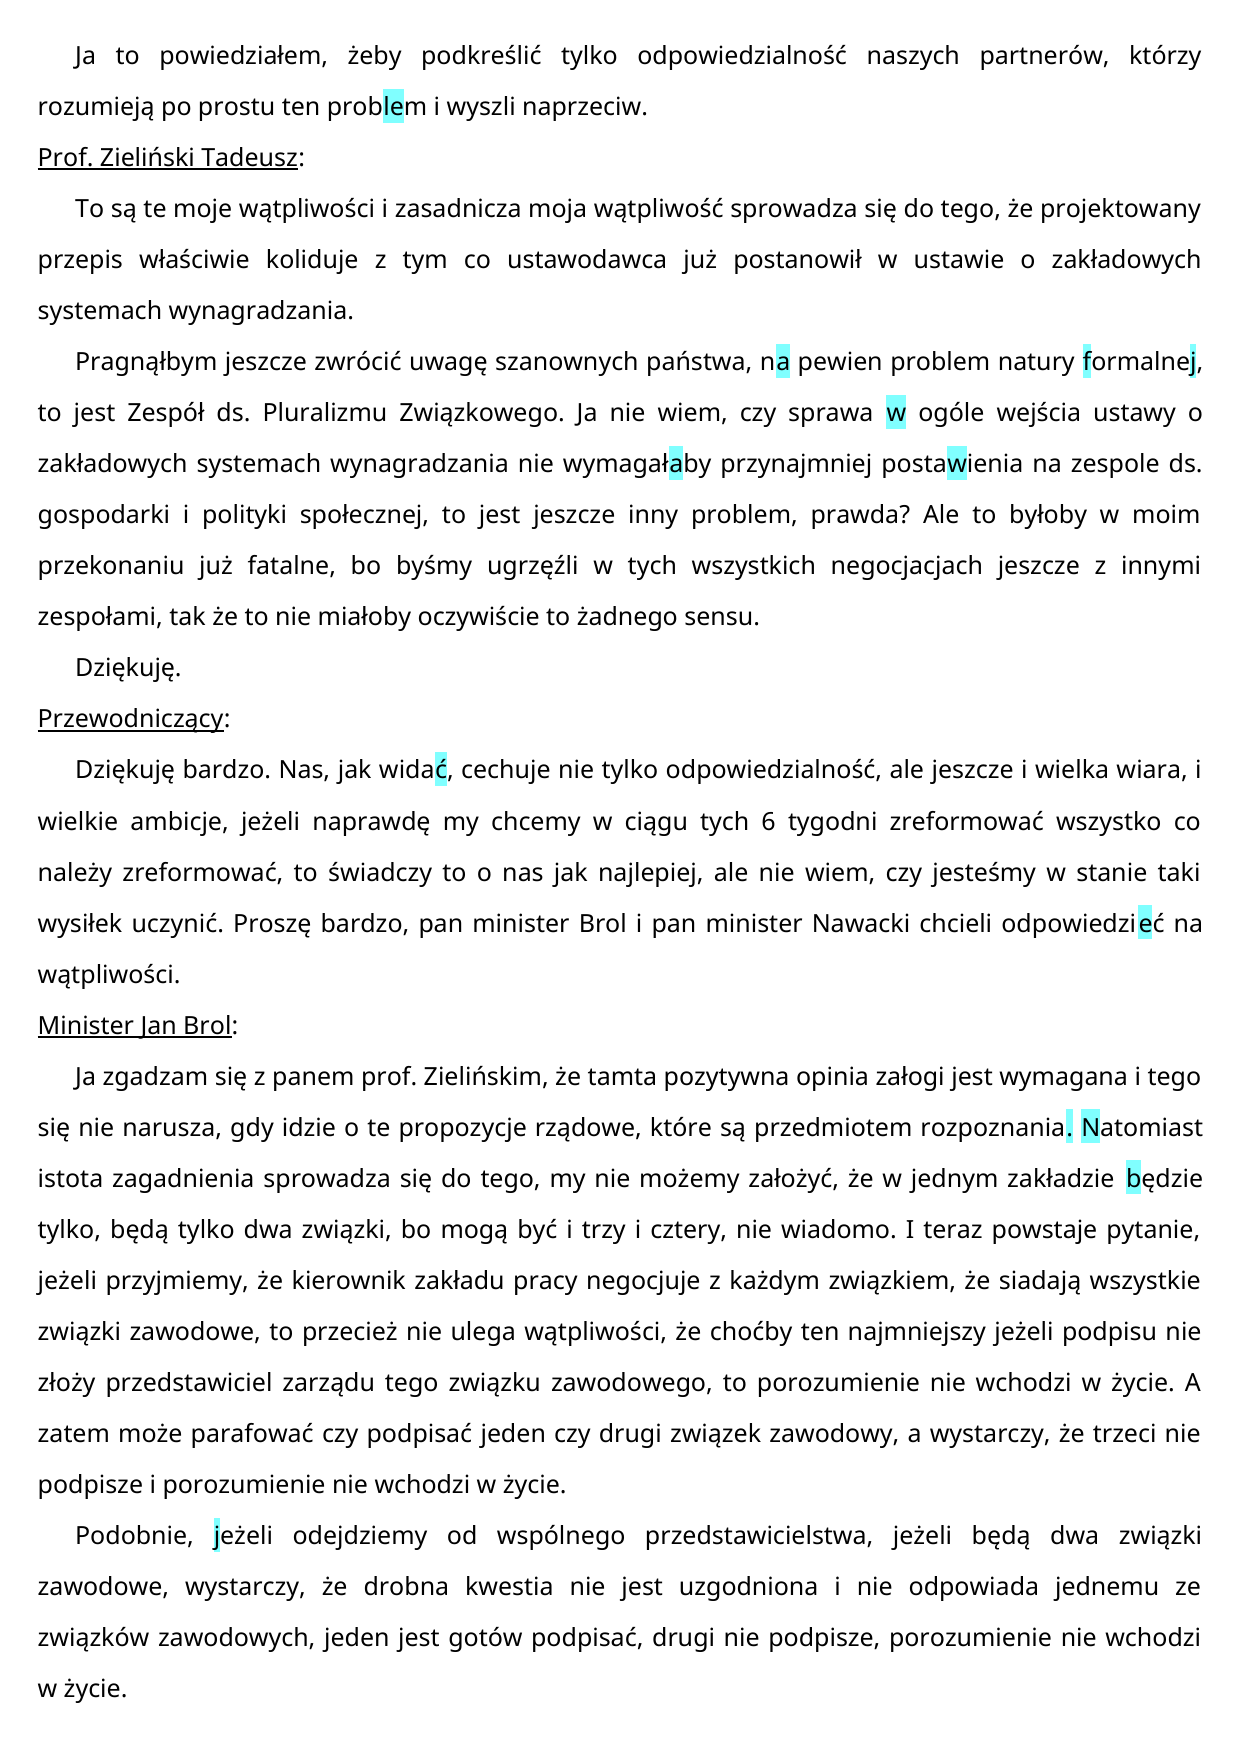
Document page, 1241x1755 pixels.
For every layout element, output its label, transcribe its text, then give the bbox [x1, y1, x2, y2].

text Ja zgadzam się z panem prof. Zielińskim, że tamta pozytywna opinia załogi jest wymagana i tego się nie narusza, gdy idzie o te propozycje rządowe, które są przedmiotem rozpoznania. Natomiast istota zagadnienia sprowadza się do tego, my nie możemy założyć, że w jednym zakładzie będzie tylko, będą tylko dwa związki, bo mogą być i trzy i cztery, nie wiadomo. I teraz powstaje pytanie, jeżeli przyjmiemy, że kierownik zakładu pracy negocjuje z każdym związkiem, że siadają wszystkie związki zawodowe, to przecież nie ulega wątpliwości, że choćby ten najmniejszy jeżeli podpisu nie złoży przedstawiciel zarządu tego związku zawodowego, to porozumienie nie wchodzi w życie. A zatem może parafować czy podpisać jeden czy drugi związek zawodowy, a wystarczy, że trzeci nie podpisze i porozumienie nie wchodzi w życie. [37, 1058, 1203, 1501]
text Dziękuję. [37, 650, 1203, 684]
text To są te moje wątpliwości i zasadnicza moja wątpliwość sprowadza się do tego, że projektowany przepis właściwie koliduje z tym co ustawodawca już postanowił w ustawie o zakładowych systemach wynagradzania. [37, 191, 1203, 327]
text Prof. Zieliński Tadeusz: [37, 139, 1203, 174]
text Podobnie, jeżeli odejdziemy od wspólnego przedstawicielstwa, jeżeli będą dwa związki zawodowe, wystarczy, że drobna kwestia nie jest uzgodniona i nie odpowiada jednemu ze związków zawodowych, jeden jest gotów podpisać, drugi nie podpisze, porozumienie nie wchodzi w życie. [37, 1518, 1203, 1705]
text Przewodniczący: [37, 701, 1203, 735]
text Ja to powiedziałem, żeby podkreślić tylko odpowiedzialność naszych partnerów, którzy rozumieją po prostu ten problem i wyszli naprzeciw. [37, 37, 1203, 123]
text Dziękuję bardzo. Nas, jak widać, cechuje nie tylko odpowiedzialność, ale jeszcze i wielka wiara, i wielkie ambicje, jeżeli naprawdę my chcemy w ciągu tych 6 tygodni zreformować wszystko co należy zreformować, to świadczy to o nas jak najlepiej, ale nie wiem, czy jesteśmy w stanie taki wysiłek uczynić. Proszę bardzo, pan minister Brol i pan minister Nawacki chcieli odpowiedzieć na wątpliwości. [37, 752, 1203, 990]
text Minister Jan Brol: [37, 1007, 1203, 1041]
text Pragnąłbym jeszcze zwrócić uwagę szanownych państwa, na pewien problem natury formalnej, to jest Zespół ds. Pluralizmu Związkowego. Ja nie wiem, czy sprawa w ogóle wejścia ustawy o zakładowych systemach wynagradzania nie wymagałaby przynajmniej postawienia na zespole ds. gospodarki i polityki społecznej, to jest jeszcze inny problem, prawda? Ale to byłoby w moim przekonaniu już fatalne, bo byśmy ugrzęźli w tych wszystkich negocjacjach jeszcze z innymi zespołami, tak że to nie miałoby oczywiście to żadnego sensu. [37, 344, 1203, 633]
